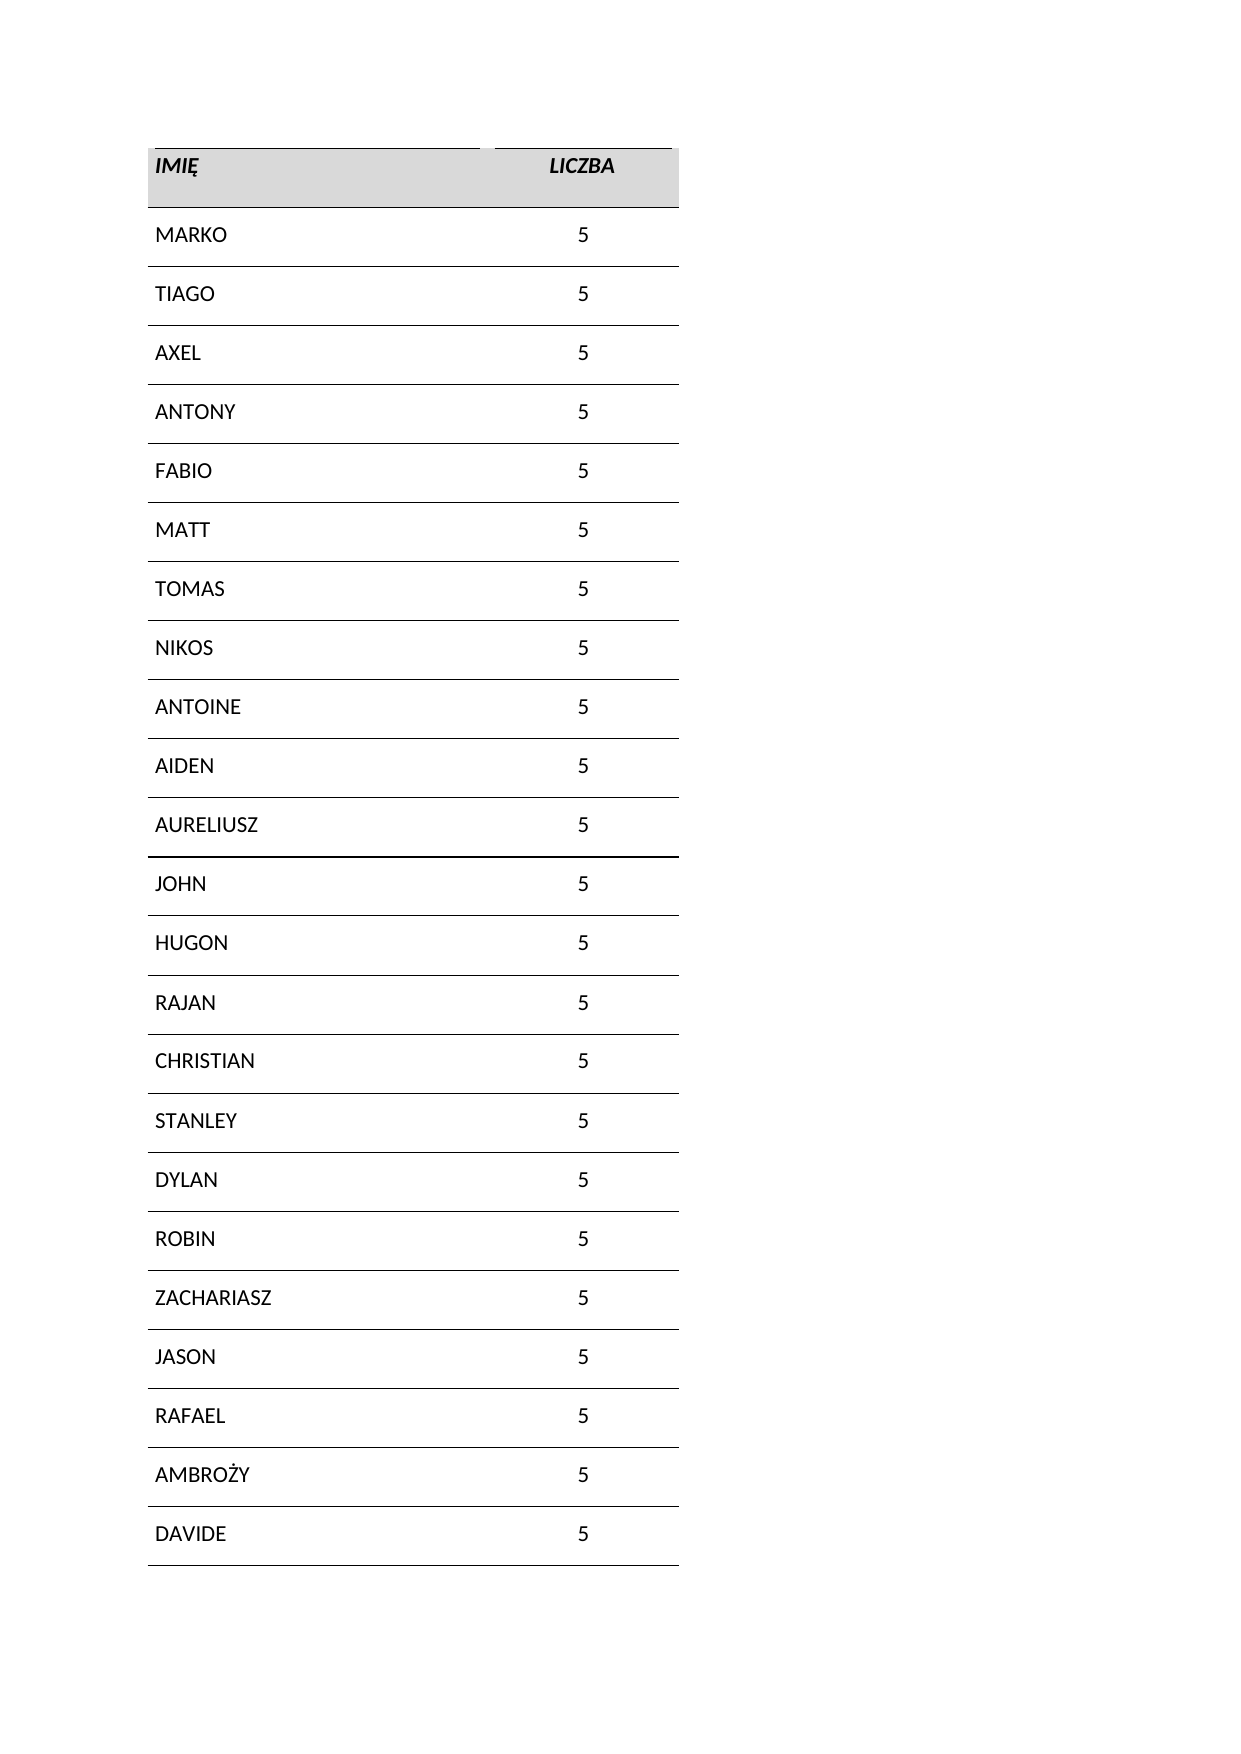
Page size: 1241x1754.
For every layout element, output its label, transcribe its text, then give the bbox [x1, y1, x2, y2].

table_cell MARKO [148, 208, 487, 266]
table_cell 5 [487, 916, 679, 974]
table_cell 5 [487, 1212, 679, 1270]
table_cell 5 [487, 1094, 679, 1152]
table_cell AXEL [148, 326, 487, 384]
table_cell AURELIUSZ [148, 798, 487, 856]
table_cell AMBROŻY [148, 1448, 487, 1506]
table_cell 5 [487, 385, 679, 443]
table_cell TIAGO [148, 267, 487, 325]
table_cell AIDEN [148, 739, 487, 797]
table_cell 5 [487, 1035, 679, 1093]
table_cell 5 [487, 1330, 679, 1388]
table_cell 5 [487, 326, 679, 384]
table_cell 5 [487, 1507, 679, 1565]
table_cell 5 [487, 503, 679, 561]
table_cell 5 [487, 858, 679, 915]
table_cell FABIO [148, 444, 487, 502]
table_cell RAJAN [148, 976, 487, 1033]
table_cell 5 [487, 621, 679, 679]
table_cell ROBIN [148, 1212, 487, 1270]
table_cell 5 [487, 208, 679, 266]
table_cell 5 [487, 976, 679, 1033]
table_cell 5 [487, 1448, 679, 1506]
table_cell MATT [148, 503, 487, 561]
table_cell 5 [487, 739, 679, 797]
table_cell ANTONY [148, 385, 487, 443]
table_cell NIKOS [148, 621, 487, 679]
table_cell ZACHARIASZ [148, 1271, 487, 1329]
table_cell 5 [487, 562, 679, 620]
table_cell 5 [487, 680, 679, 738]
table_header LICZBA [487, 148, 679, 207]
table_cell HUGON [148, 916, 487, 974]
table_cell STANLEY [148, 1094, 487, 1152]
table_cell 5 [487, 1153, 679, 1211]
table_cell ANTOINE [148, 680, 487, 738]
table_cell 5 [487, 267, 679, 325]
table_cell TOMAS [148, 562, 487, 620]
table_cell 5 [487, 1389, 679, 1447]
table_cell DYLAN [148, 1153, 487, 1211]
table_cell JOHN [148, 858, 487, 915]
table_cell JASON [148, 1330, 487, 1388]
table_cell 5 [487, 444, 679, 502]
table_cell CHRISTIAN [148, 1035, 487, 1093]
table_cell 5 [487, 798, 679, 856]
table_cell RAFAEL [148, 1389, 487, 1447]
table_cell 5 [487, 1271, 679, 1329]
table_cell DAVIDE [148, 1507, 487, 1565]
table_header IMIĘ [148, 148, 487, 207]
